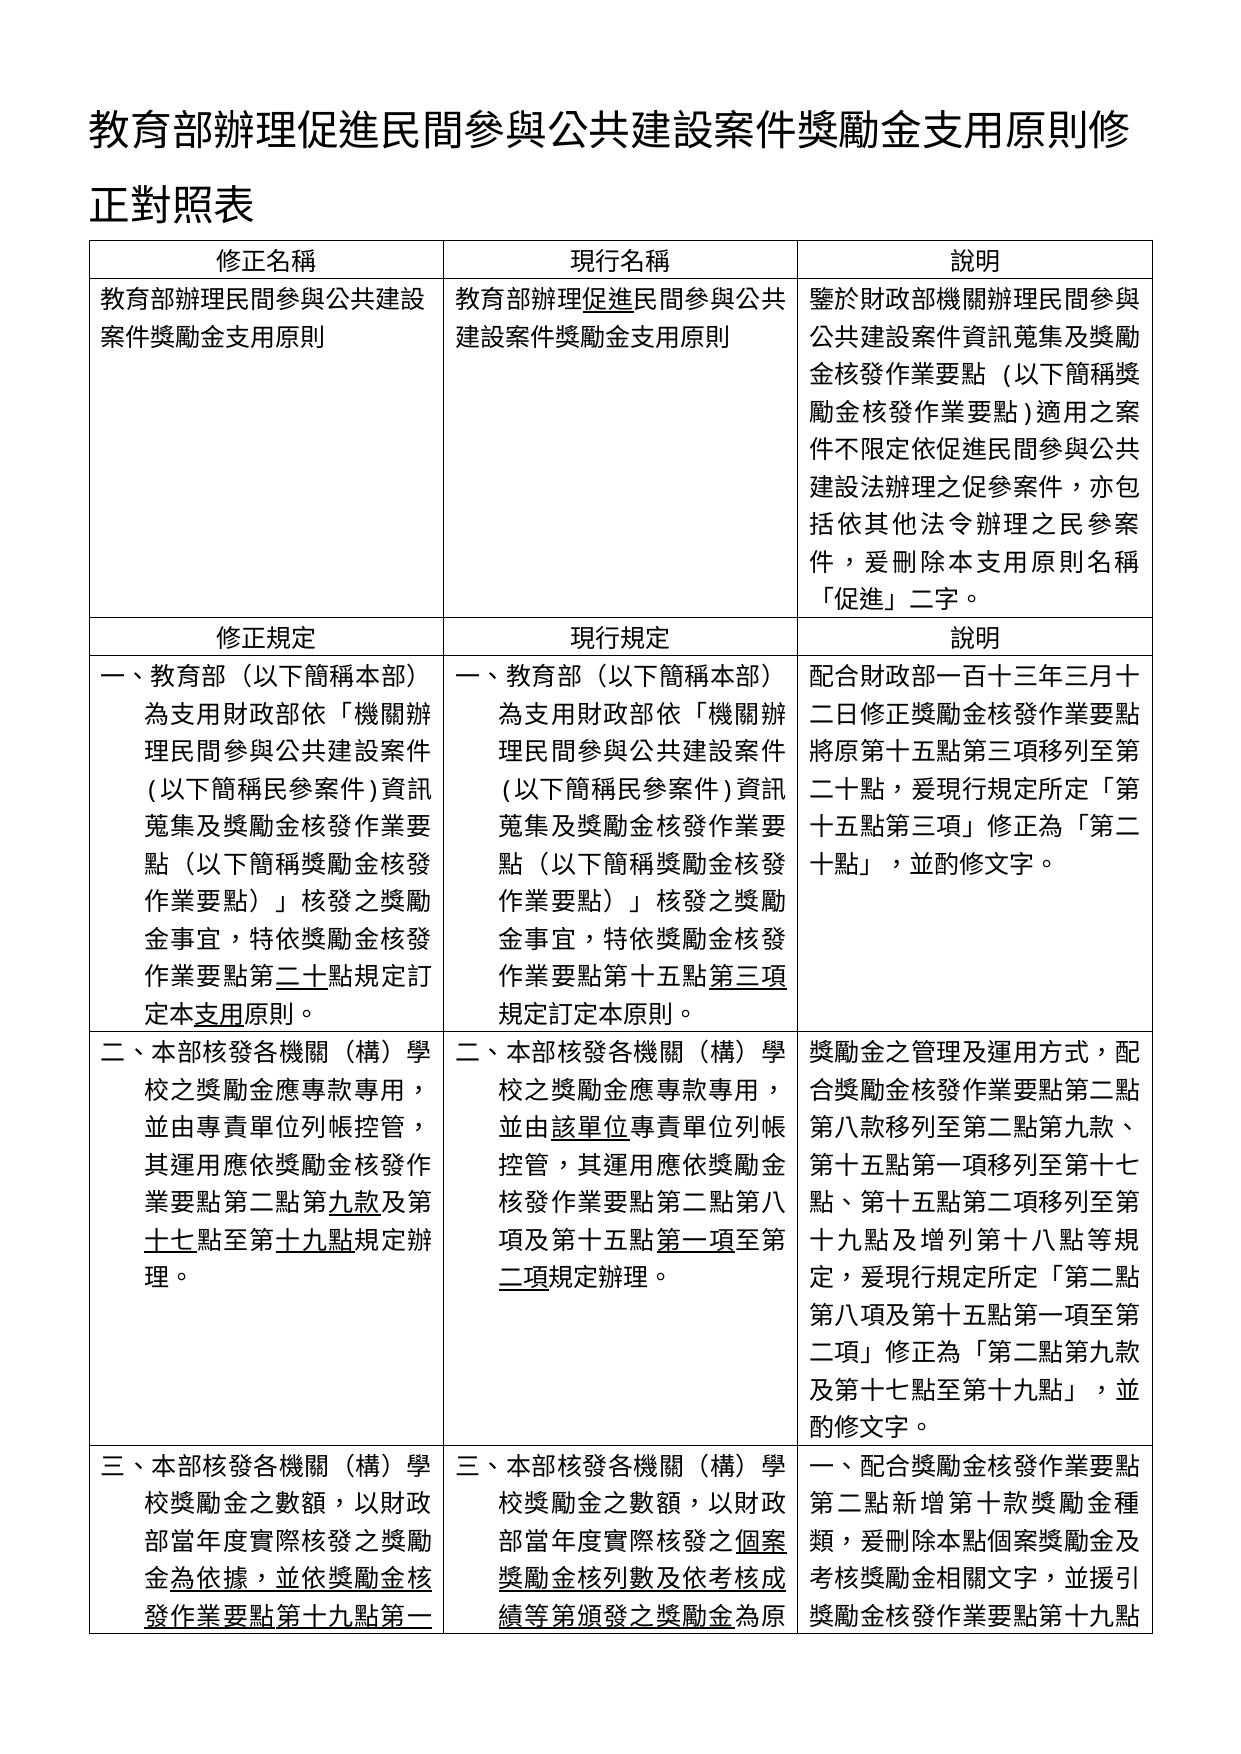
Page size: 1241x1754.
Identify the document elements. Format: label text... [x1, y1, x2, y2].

table_cell 教育部辦理民間參與公共建設案件獎勵金支用原則 [90, 279, 443, 617]
table_cell 教育部辦理促進民間參與公共建設案件獎勵金支用原則 [444, 279, 797, 617]
table_cell 鑒於財政部機關辦理民間參與公共建設案件資訊蒐集及獎勵金核發作業要點 (以下簡稱獎勵金核發作業要點)適用之案件不限定依促進民間參與公共建設法辦理之促參案件，亦包括依其他法令辦理之民參案件，爰刪除本支用原則名稱「促進」二字。 [798, 279, 1152, 617]
table_header 修正名稱 [90, 241, 443, 278]
table_cell 三、本部核發各機關（構）學校獎勵金之數額，以財政部當年度實際核發之個案獎勵金核列數及依考核成績等第頒發之獎勵金為原 [444, 1446, 797, 1633]
table_header 現行名稱 [444, 241, 797, 278]
table_cell 配合財政部一百十三年三月十二日修正獎勵金核發作業要點將原第十五點第三項移列至第二十點，爰現行規定所定「第十五點第三項」修正為「第二十點」，並酌修文字。 [798, 656, 1152, 1031]
table_cell 獎勵金之管理及運用方式，配合獎勵金核發作業要點第二點第八款移列至第二點第九款、第十五點第一項移列至第十七點、第十五點第二項移列至第十九點及增列第十八點等規定，爰現行規定所定「第二點第八項及第十五點第一項至第二項」修正為「第二點第九款及第十七點至第十九點」，並酌修文字。 [798, 1032, 1152, 1445]
table_header 說明 [798, 241, 1152, 278]
table_cell 說明 [798, 618, 1152, 655]
table_cell 二、本部核發各機關（構）學校之獎勵金應專款專用，並由專責單位列帳控管，其運用應依獎勵金核發作業要點第二點第九款及第十七點至第十九點規定辦理。 [90, 1032, 443, 1445]
table_cell 教育部（以下簡稱本部） 為支用財政部依「機關辦理民間參與公共建設案件(以下簡稱民參案件)資訊蒐集及獎勵金核發作業要點（以下簡稱獎勵金核發作業要點）」核發之獎勵金事宜，特依獎勵金核發作業要點第二十點規定訂定本支用原則。 [90, 656, 443, 1031]
table_cell 一、配合獎勵金核發作業要點第二點新增第十款獎勵金種類，爰刪除本點個案獎勵金及考核獎勵金相關文字，並援引獎勵金核發作業要點第十九點 [798, 1446, 1152, 1633]
table_cell 修正規定 [90, 618, 443, 655]
table_cell 三、本部核發各機關（構）學校獎勵金之數額，以財政部當年度實際核發之獎勵金為依據，並依獎勵金核發作業要點第十九點第一 [90, 1446, 443, 1633]
table_cell 一、教育部（以下簡稱本部）為支用財政部依「機關辦理民間參與公共建設案件(以下簡稱民參案件)資訊蒐集及獎勵金核發作業要點（以下簡稱獎勵金核發作業要點）」核發之獎勵金事宜，特依獎勵金核發作業要點第十五點第三項規定訂定本原則。 [444, 656, 797, 1031]
text 教育部辦理促進民間參與公共建設案件獎勵金支用原則修正對照表 [89, 89, 1152, 239]
table_cell 二、本部核發各機關（構）學校之獎勵金應專款專用，並由該單位專責單位列帳控管，其運用應依獎勵金核發作業要點第二點第八項及第十五點第一項至第二項規定辦理。 [444, 1032, 797, 1445]
table_cell 現行規定 [444, 618, 797, 655]
